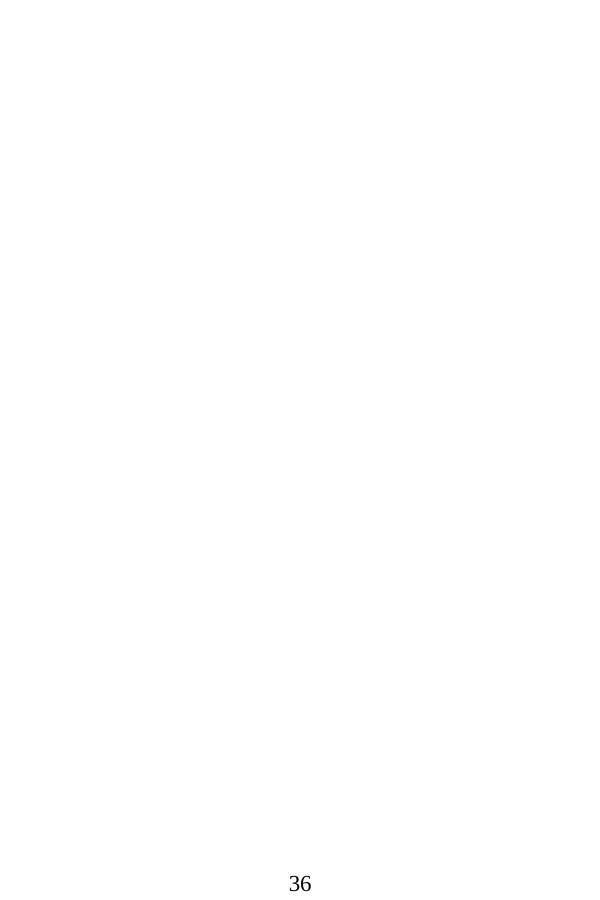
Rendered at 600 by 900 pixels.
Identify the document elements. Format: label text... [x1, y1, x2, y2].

text Ross woke, played Wordle, opened a lemon seltzer, filled the kettle, gave the cats water, cleaned their litter, walked up to Odd’s, ordered a drip, drank it on the back porch, went to Meyers, trimmed his beard, changed his shirt.147 He got dressed, drove to the Grey Eagle, arrived around 2:30, slowly loaded in/set up, ordered a burrito, ate on the back patio, sat by the front door. [37, 413, 562, 594]
text ix.vii [37, 361, 562, 384]
text He let in Amber. They waited a while for everyone who was late due to traffic or no reason at all. He checked sounds, hung out in the green room, greeted Hannah, watched Lillie, played a fun set with Ryan, Melissa, Amanda, Dulci, Amber, Kevin, packed up, loaded out, drove to Downing, cuddled in bed, slept. [37, 594, 562, 731]
text viii.viii [37, 759, 562, 782]
text He got his burrito out of the fridge, started eating it on the front porch, realied he was ready to head down to Downing, gathered his journals/mug, packed his bag, walked down, went inside, snacked on blueberries mango, chocolate, crackers, made a sandwich, installed Tuxedo on his Chromebook, installed KiCad 5, had ChatGPT help him set up SSH for his GitHub account, tried to upgrade KiCad, ran out of disk space, laid on the couch looking at his phone, talked to Hannah, went to sleep. [37, 106, 562, 333]
text He lay down, came close to a nap, got his Shortcut keyboard in a bit more working order, moved it to the iMac desk and Palmetto to the Air desk.1248 [37, 37, 562, 106]
